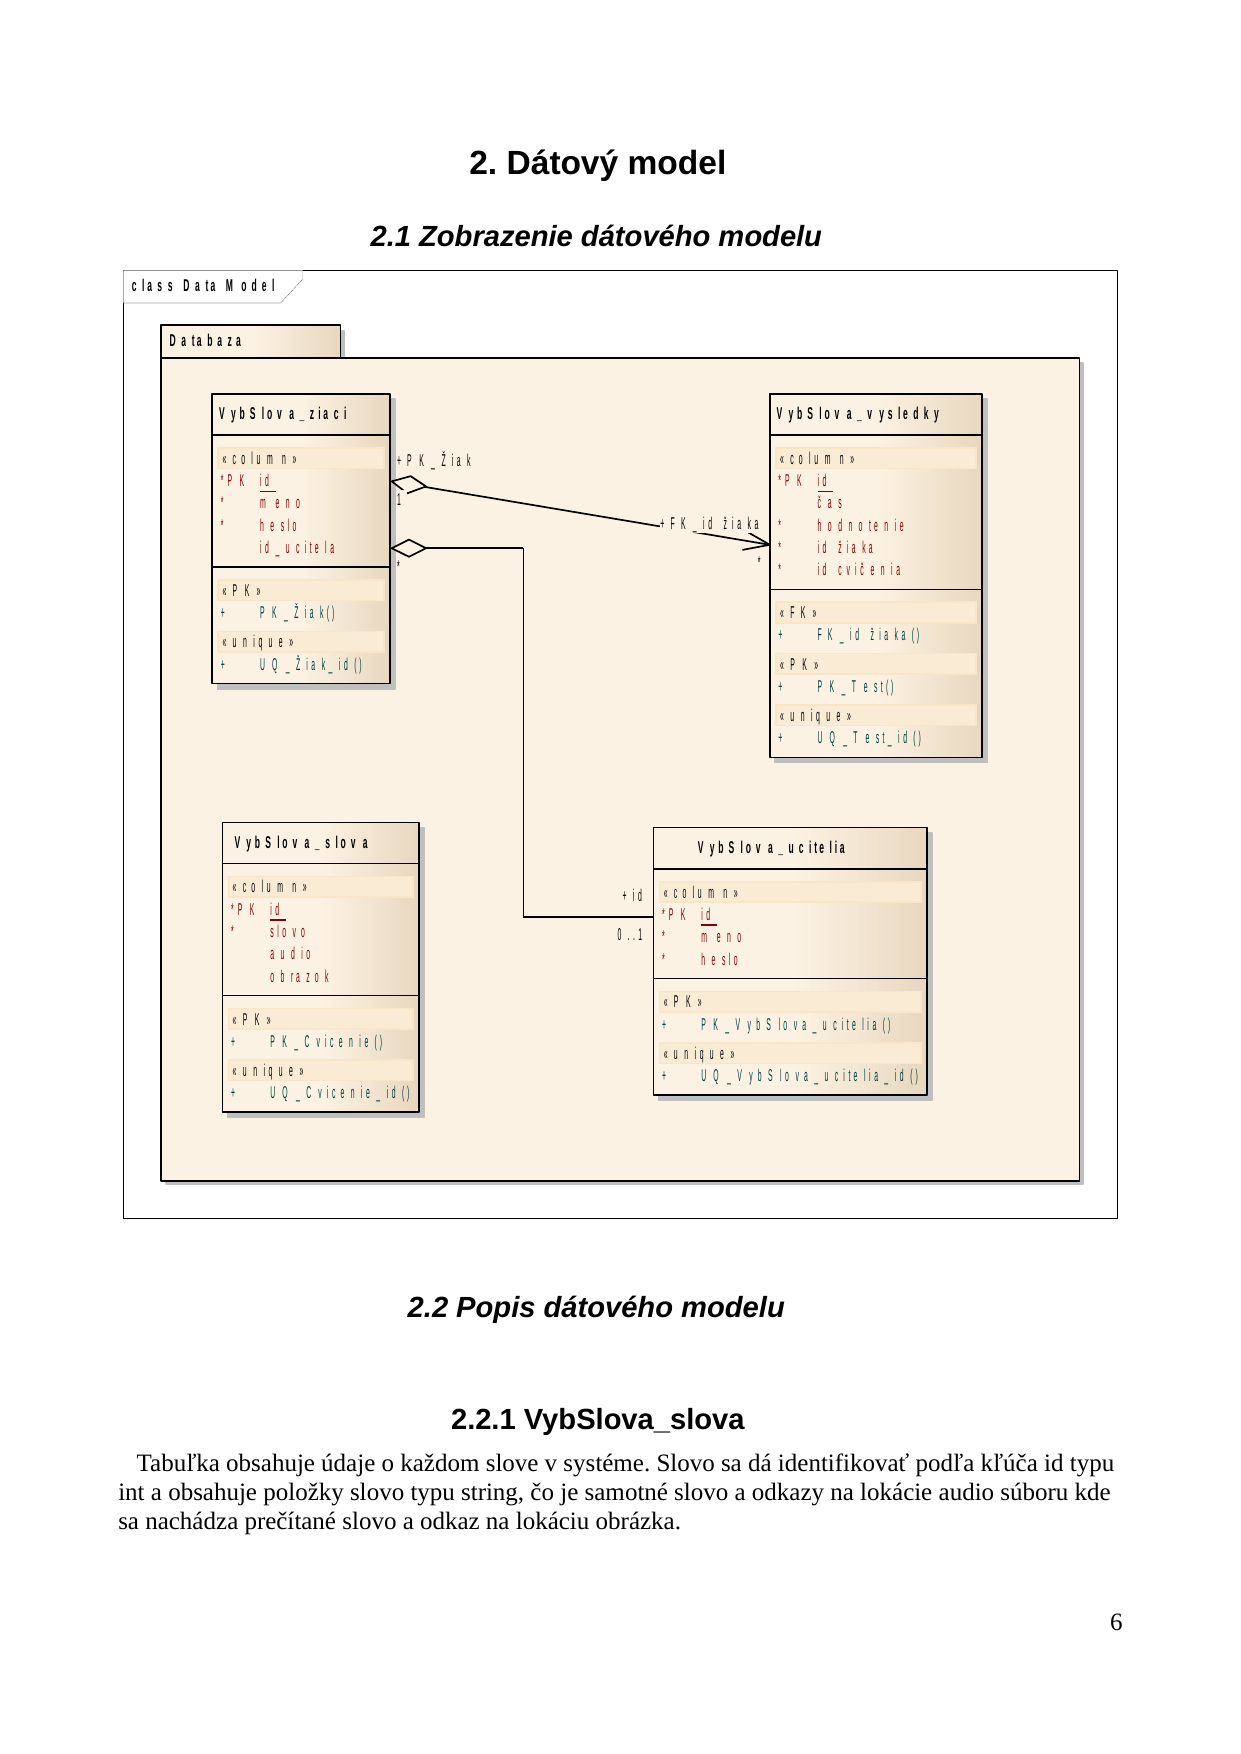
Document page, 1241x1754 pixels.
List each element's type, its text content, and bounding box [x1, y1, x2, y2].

subtitle 2. Dátový model [73, 143, 1122, 182]
subtitle 2.2 Popis dátového modelu [73, 1290, 1122, 1323]
subtitle 2.1 Zobrazenie dátového modelu [73, 219, 1122, 253]
text Tabuľka obsahuje údaje o každom slove v systéme. Slovo sa dá identifikovať podľa kľúča id typu int a obsahuje položky slovo typu string, čo je samotné slovo a odkazy na lokácie audio súboru kde sa nachádza prečítané slovo a odkaz na lokáciu obrázka. [118, 1448, 1122, 1534]
subtitle 2.2.1 VybSlova_slova [73, 1402, 1122, 1436]
